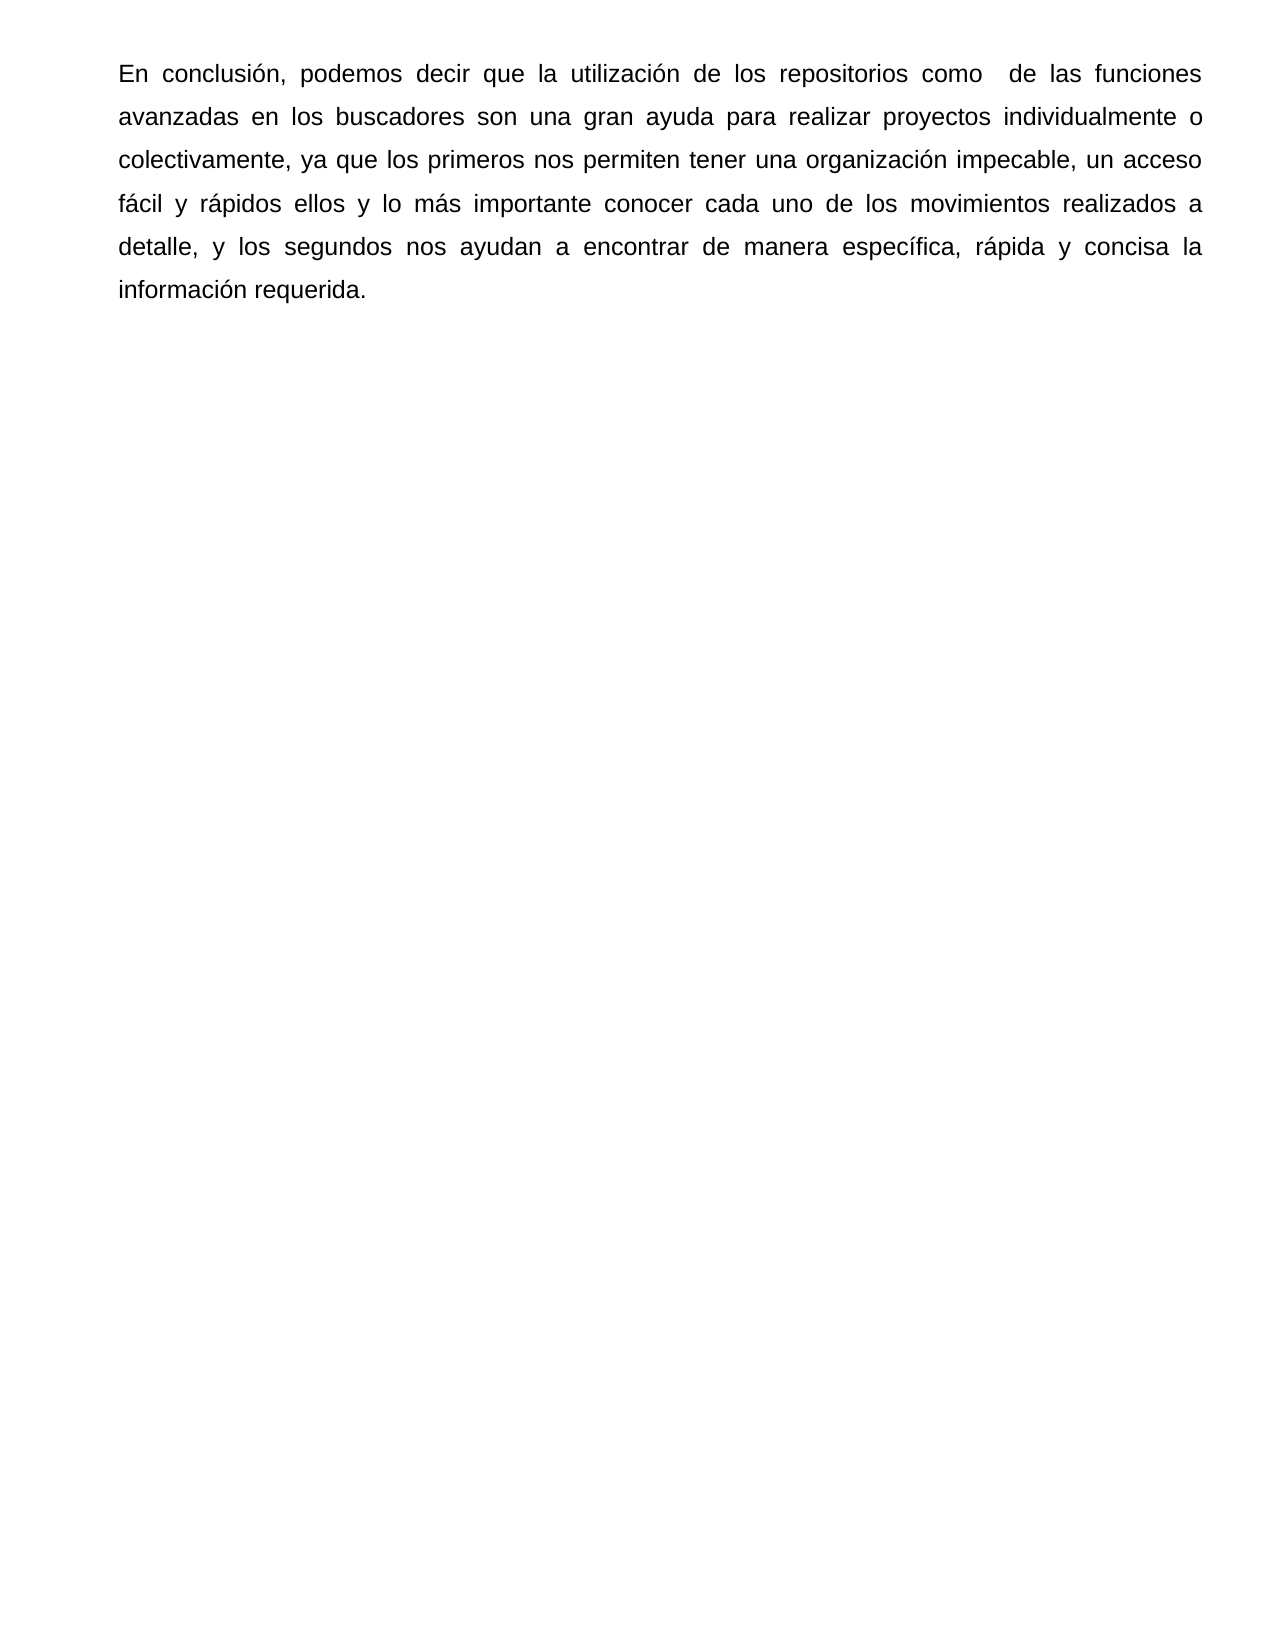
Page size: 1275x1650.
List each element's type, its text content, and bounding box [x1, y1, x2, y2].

text En conclusión, podemos decir que la utilización de los repositorios como de las funciones avanzadas en los buscadores son una gran ayuda para realizar proyectos individualmente o colectivamente, ya que los primeros nos permiten tener una organización impecable, un acceso fácil y rápidos ellos y lo más importante conocer cada uno de los movimientos realizados a detalle, y los segundos nos ayudan a encontrar de manera específica, rápida y concisa la información requerida. [118, 59, 1205, 303]
